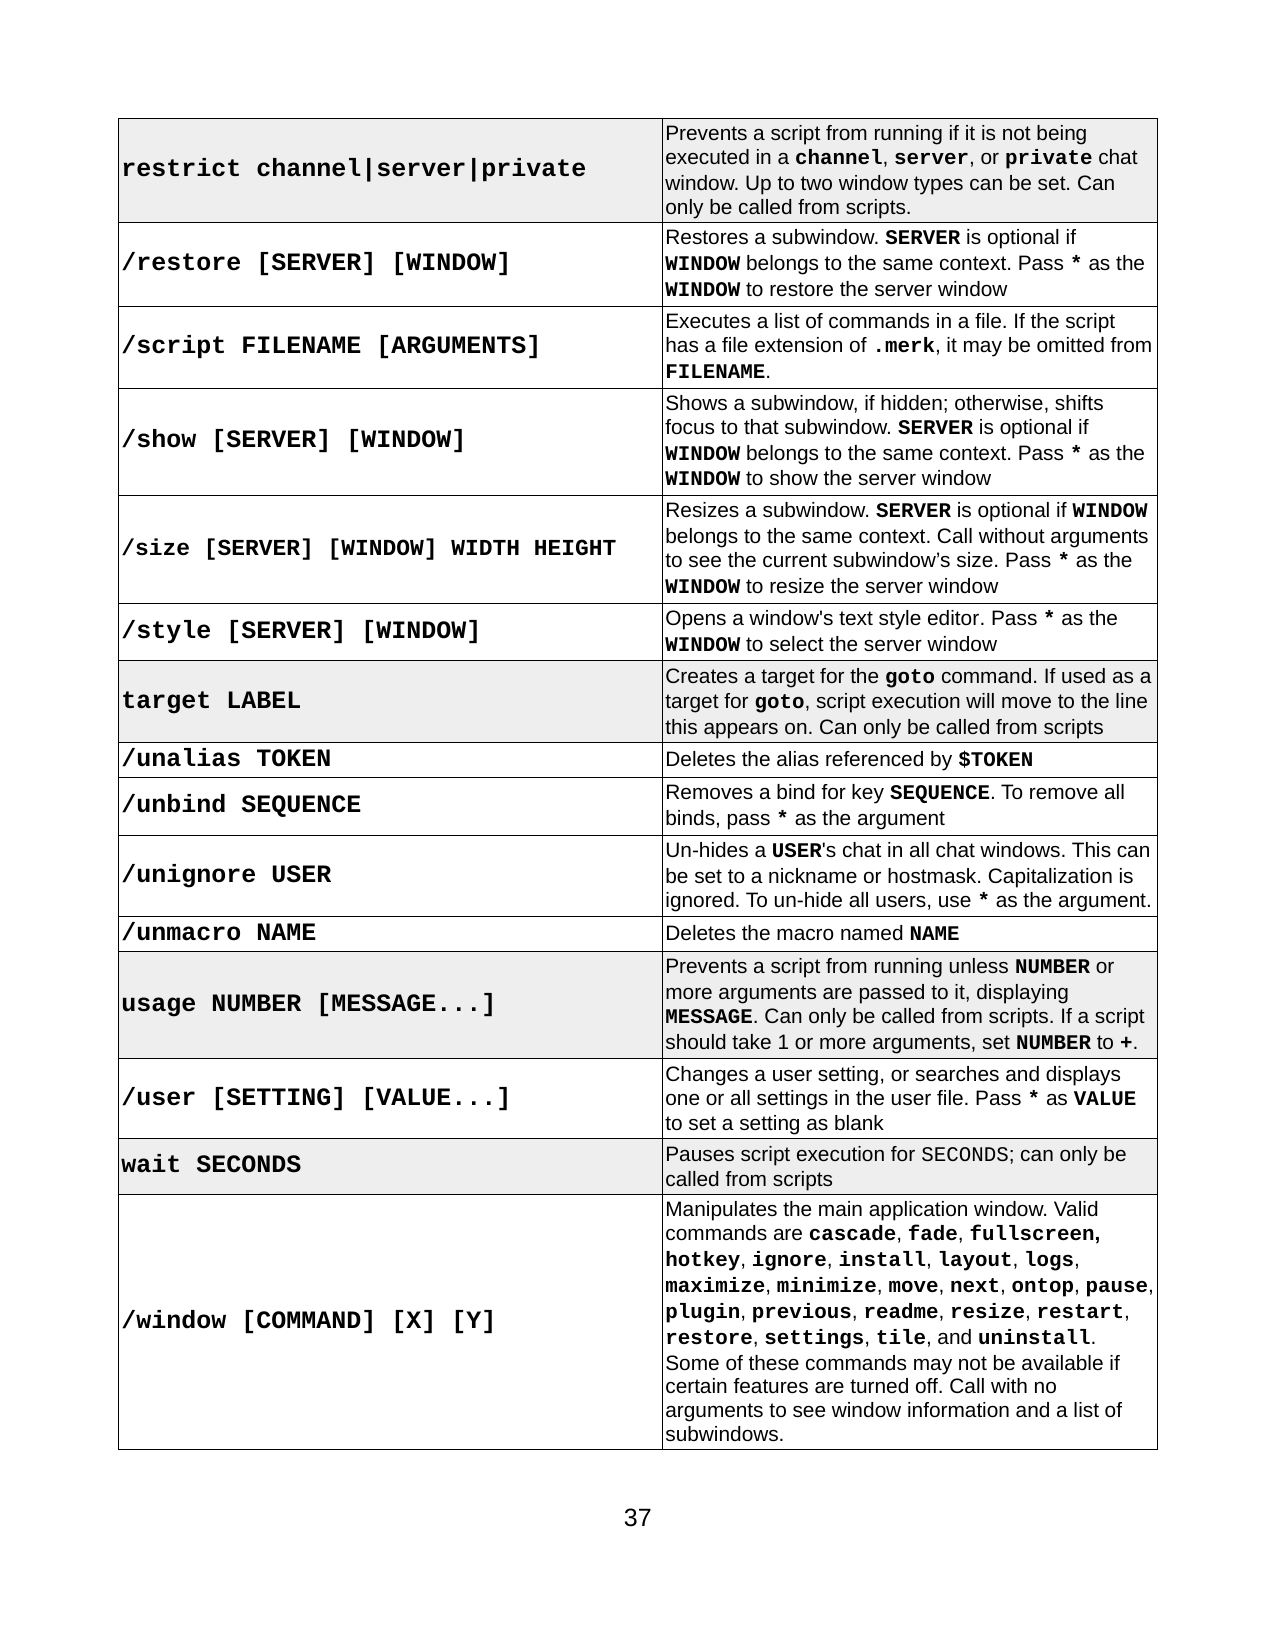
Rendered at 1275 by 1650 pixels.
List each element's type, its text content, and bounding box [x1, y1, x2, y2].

table_cell Manipulates the main application window. Valid commands are cascade, fade, fullscreen, hotkey, ignore, install, layout, logs, maximize, minimize, move, next, ontop, pause, plugin, previous, readme, resize, restart, restore, settings, tile, and uninstall. Some of these commands may not be available if certain features are turned off. Call with no arguments to see window information and a list of subwindows. [663, 1195, 1157, 1449]
table_cell /unmacro NAME [119, 917, 662, 951]
table_cell /style [SERVER] [WINDOW] [119, 604, 662, 660]
table_cell Executes a list of commands in a file. If the script has a file extension of .merk, it may be omitted from FILENAME. [663, 307, 1157, 387]
table_cell Removes a bind for key SEQUENCE. To remove all binds, pass * as the argument [663, 778, 1157, 834]
table_cell /unignore USER [119, 836, 662, 916]
table_cell usage NUMBER [MESSAGE...] [119, 952, 662, 1058]
table_cell Un-hides a USER's chat in all chat windows. This can be set to a nickname or hostmask. Capitalization is ignored. To un-hide all users, use * as the argument. [663, 836, 1157, 916]
table_cell /size [SERVER] [WINDOW] WIDTH HEIGHT [119, 496, 662, 603]
table_cell /unalias TOKEN [119, 743, 662, 777]
table_cell Changes a user setting, or searches and displays one or all settings in the user file. Pass * as VALUE to set a setting as blank [663, 1059, 1157, 1138]
table_cell restrict channel|server|private [119, 119, 662, 222]
table_cell /script FILENAME [ARGUMENTS] [119, 307, 662, 387]
table_cell Prevents a script from running if it is not being executed in a channel, server, or private chat window. Up to two window types can be set. Can only be called from scripts. [663, 119, 1157, 222]
table_cell Restores a subwindow. SERVER is optional if WINDOW belongs to the same context. Pass * as the WINDOW to restore the server window [663, 223, 1157, 306]
table_cell /unbind SEQUENCE [119, 778, 662, 834]
table_cell target LABEL [119, 661, 662, 742]
table_cell /window [COMMAND] [X] [Y] [119, 1195, 662, 1449]
table_cell Pauses script execution for SECONDS; can only be called from scripts [663, 1139, 1157, 1194]
table_cell Opens a window's text style editor. Pass * as the WINDOW to select the server window [663, 604, 1157, 660]
table_cell Prevents a script from running unless NUMBER or more arguments are passed to it, displaying MESSAGE. Can only be called from scripts. If a script should take 1 or more arguments, set NUMBER to +. [663, 952, 1157, 1058]
table_cell wait SECONDS [119, 1139, 662, 1194]
table_cell /user [SETTING] [VALUE...] [119, 1059, 662, 1138]
table_cell /show [SERVER] [WINDOW] [119, 389, 662, 495]
table_cell /restore [SERVER] [WINDOW] [119, 223, 662, 306]
table_cell Deletes the alias referenced by $TOKEN [663, 743, 1157, 777]
table_cell Deletes the macro named NAME [663, 917, 1157, 951]
table_cell Creates a target for the goto command. If used as a target for goto, script execution will move to the line this appears on. Can only be called from scripts [663, 661, 1157, 742]
table_cell Resizes a subwindow. SERVER is optional if WINDOW belongs to the same context. Call without arguments to see the current subwindow’s size. Pass * as the WINDOW to resize the server window [663, 496, 1157, 603]
table_cell Shows a subwindow, if hidden; otherwise, shifts focus to that subwindow. SERVER is optional if WINDOW belongs to the same context. Pass * as the WINDOW to show the server window [663, 389, 1157, 495]
